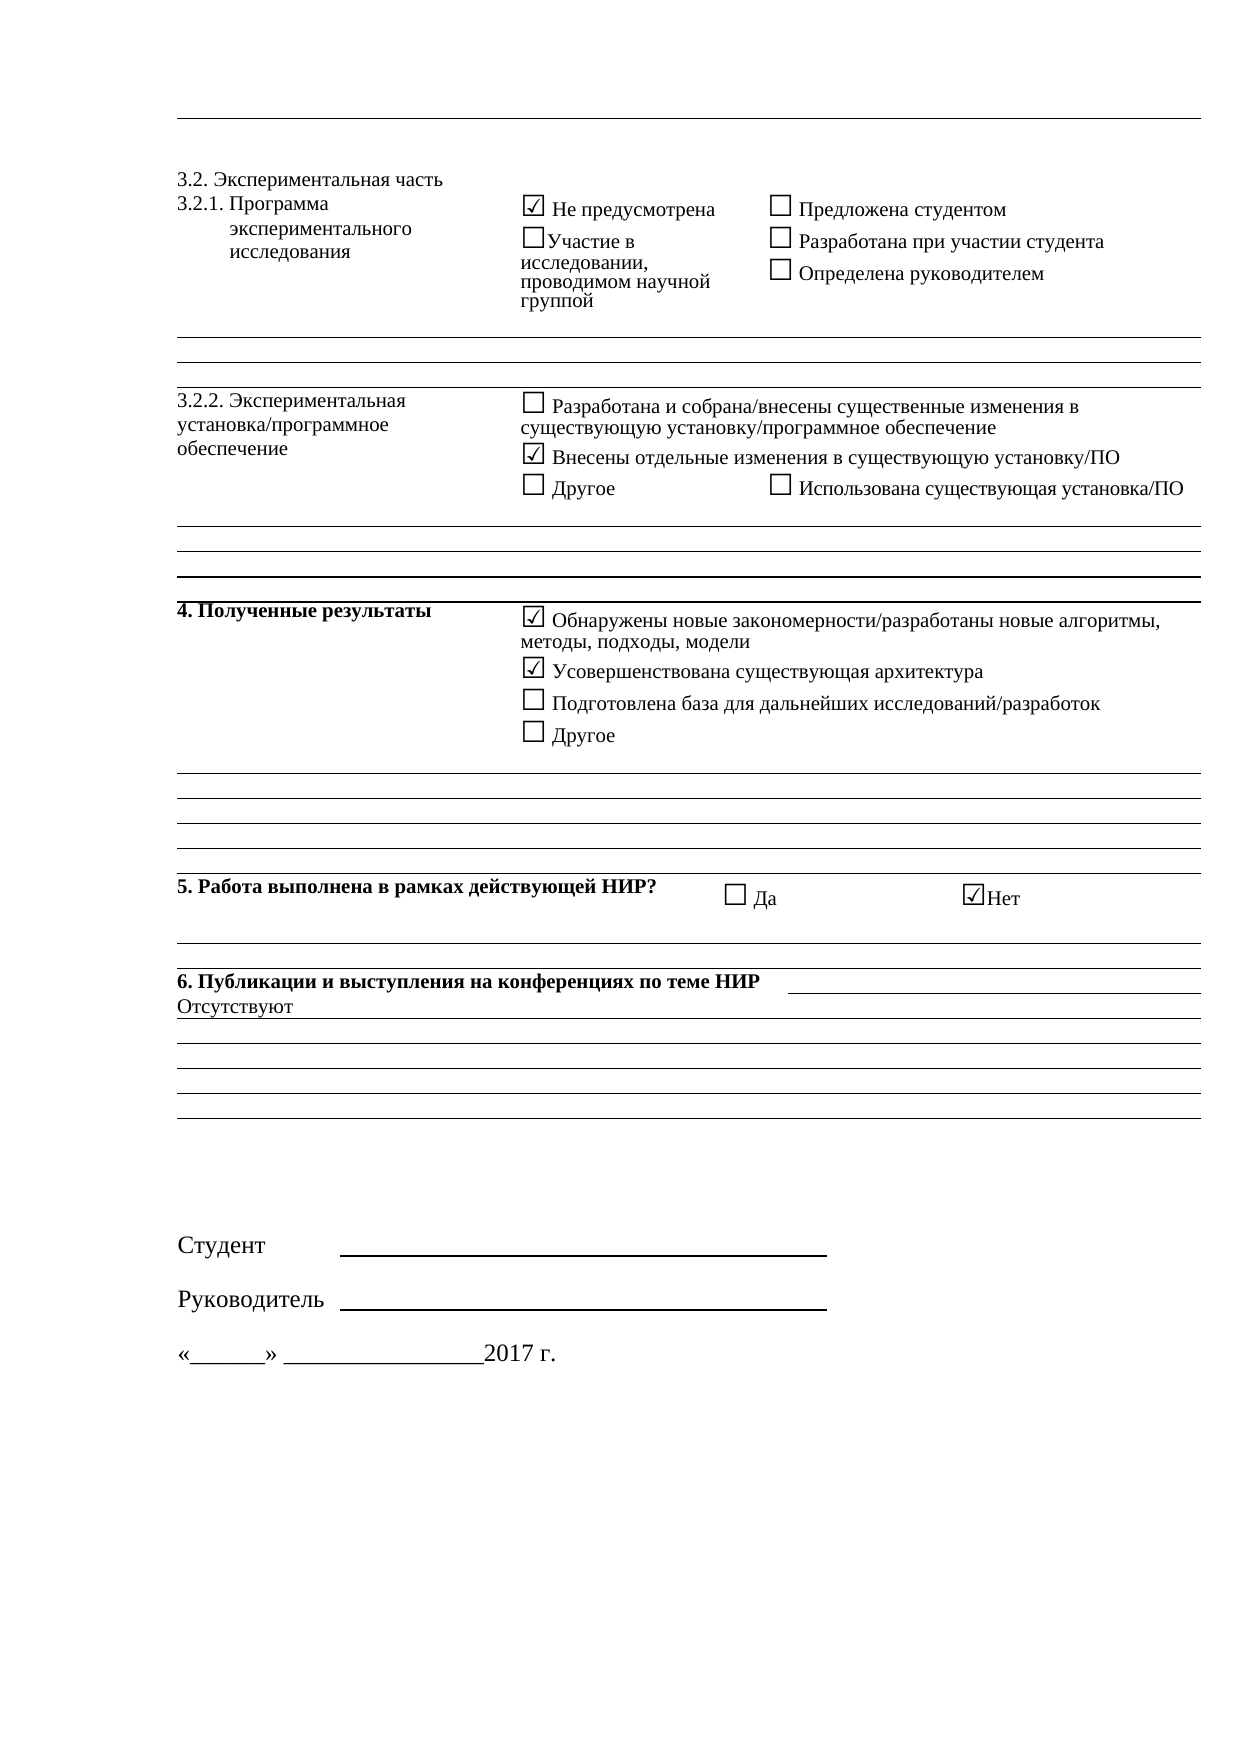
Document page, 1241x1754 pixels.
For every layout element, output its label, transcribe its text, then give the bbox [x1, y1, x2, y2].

table_cell [177, 363, 1201, 387]
table_cell 6. Публикации и выступления на конференциях по теме НИР [177, 969, 788, 993]
table_cell [177, 824, 1201, 848]
table_cell [177, 799, 1201, 823]
table_cell [177, 119, 1201, 143]
table_cell [177, 1094, 1201, 1118]
text Руководитель [177, 1284, 1152, 1313]
table_cell [177, 338, 1201, 362]
table_cell ☑ Не предусмотрена ☐Участие в исследовании, проводимом научной группой [509, 191, 756, 312]
table_cell [177, 849, 1201, 873]
table_cell [177, 914, 1201, 942]
table_cell 3.2.1. Программа экспериментального исследования [177, 191, 509, 312]
table_cell ☐ Предложена студентом ☐ Разработана при участии студента ☐ Определена руководителем [756, 191, 1201, 312]
table_cell 3.2. Экспериментальная часть [177, 167, 1201, 191]
text Студент [177, 1230, 1152, 1259]
table_cell Отсутствуют [177, 993, 1201, 1018]
table_cell [177, 944, 1201, 967]
table_cell ☑ Обнаружены новые закономерности/разработаны новые алгоритмы, методы, подходы, модели ☑ Усовершенствована существующая архитектура ☐ Подготовлена база для дальнейших исследований/разработок ☐ Другое [509, 603, 1196, 748]
table_cell ☐ Использована существующая установка/ПО [756, 470, 1201, 502]
table_cell ☐ Да [711, 874, 949, 914]
table_cell 3.2.2. Экспериментальная установка/программное обеспечение [177, 388, 509, 502]
table_cell 4. Полученные результаты [177, 603, 509, 748]
table_cell [177, 143, 1201, 167]
table_cell [788, 969, 1201, 993]
table_cell ☐ Разработана и собрана/внесены существенные изменения в существующую установку/программное обеспечение ☑ Внесены отдельные изменения в существующую установку/ПО [509, 388, 1201, 470]
table_cell [177, 527, 1201, 551]
table_cell [177, 1044, 1201, 1068]
table_cell [177, 1019, 1201, 1043]
table_cell [177, 578, 1201, 601]
table_cell [177, 313, 1201, 337]
table_cell [177, 502, 1201, 526]
table_cell [1196, 603, 1201, 748]
table_cell [177, 774, 1201, 798]
text «______» ________________2017 г. [177, 1338, 1152, 1367]
table_cell [177, 552, 1201, 576]
table_cell 5. Работа выполнена в рамках действующей НИР? [177, 874, 711, 914]
table_cell ☑Нет [949, 874, 1201, 914]
table_cell ☐ Другое [509, 470, 756, 502]
table_cell [177, 749, 1201, 772]
table_cell [177, 1069, 1201, 1093]
